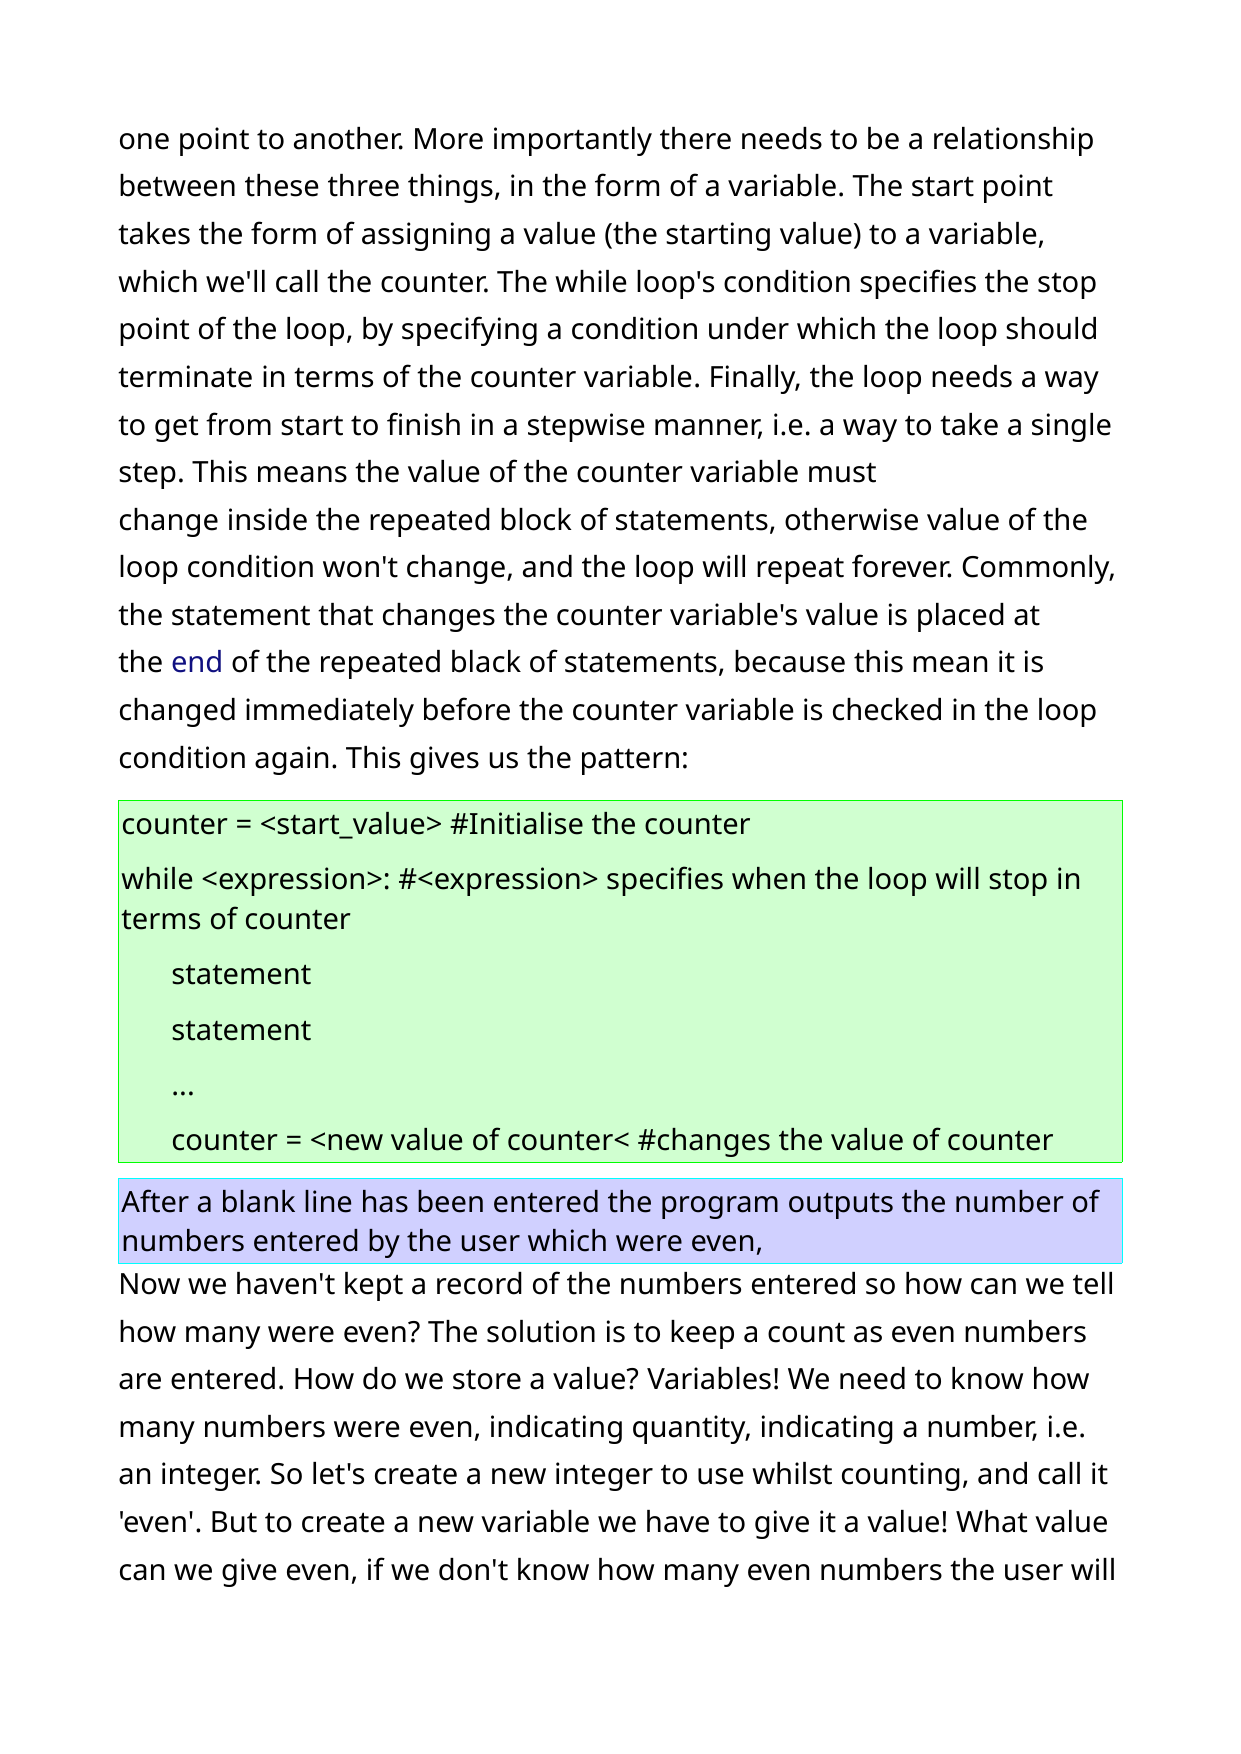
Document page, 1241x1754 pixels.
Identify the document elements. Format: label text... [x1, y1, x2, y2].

text statement [119, 951, 1122, 993]
text After a blank line has been entered the program outputs the number of numbers entered by the user which were even, [119, 1179, 1122, 1263]
text counter = <start_value> #Initialise the counter [119, 801, 1122, 843]
text while <expression>: #<expression> specifies when the loop will stop in terms of counter [119, 856, 1122, 938]
text one point to another. More importantly there needs to be a relationship between these three things, in the form of a variable. The start point takes the form of assigning a value (the starting value) to a variable, which we'll call the counter. The while loop's condition specifies the stop point of the loop, by specifying a condition under which the loop should terminate in terms of the counter variable. Finally, the loop needs a way to get from start to finish in a stepwise manner, i.e. a way to take a single step. This means the value of the counter variable must change inside the repeated block of statements, otherwise value of the loop condition won't change, and the loop will repeat forever. Commonly, the statement that changes the counter variable's value is placed at the end of the repeated black of statements, because this mean it is changed immediately before the counter variable is checked in the loop condition again. This gives us the pattern: [118, 118, 1122, 777]
text counter = <new value of counter< #changes the value of counter [119, 1116, 1122, 1162]
text ... [119, 1061, 1122, 1104]
text Now we haven't kept a record of the numbers entered so how can we tell how many were even? The solution is to keep a count as even numbers are entered. How do we store a value? Variables! We need to know how many numbers were even, indicating quantity, indicating a number, i.e. an integer. So let's create a new integer to use whilst counting, and call it 'even'. But to create a new variable we have to give it a value! What value can we give even, if we don't know how many even numbers the user will [118, 1264, 1122, 1588]
text statement [119, 1006, 1122, 1048]
